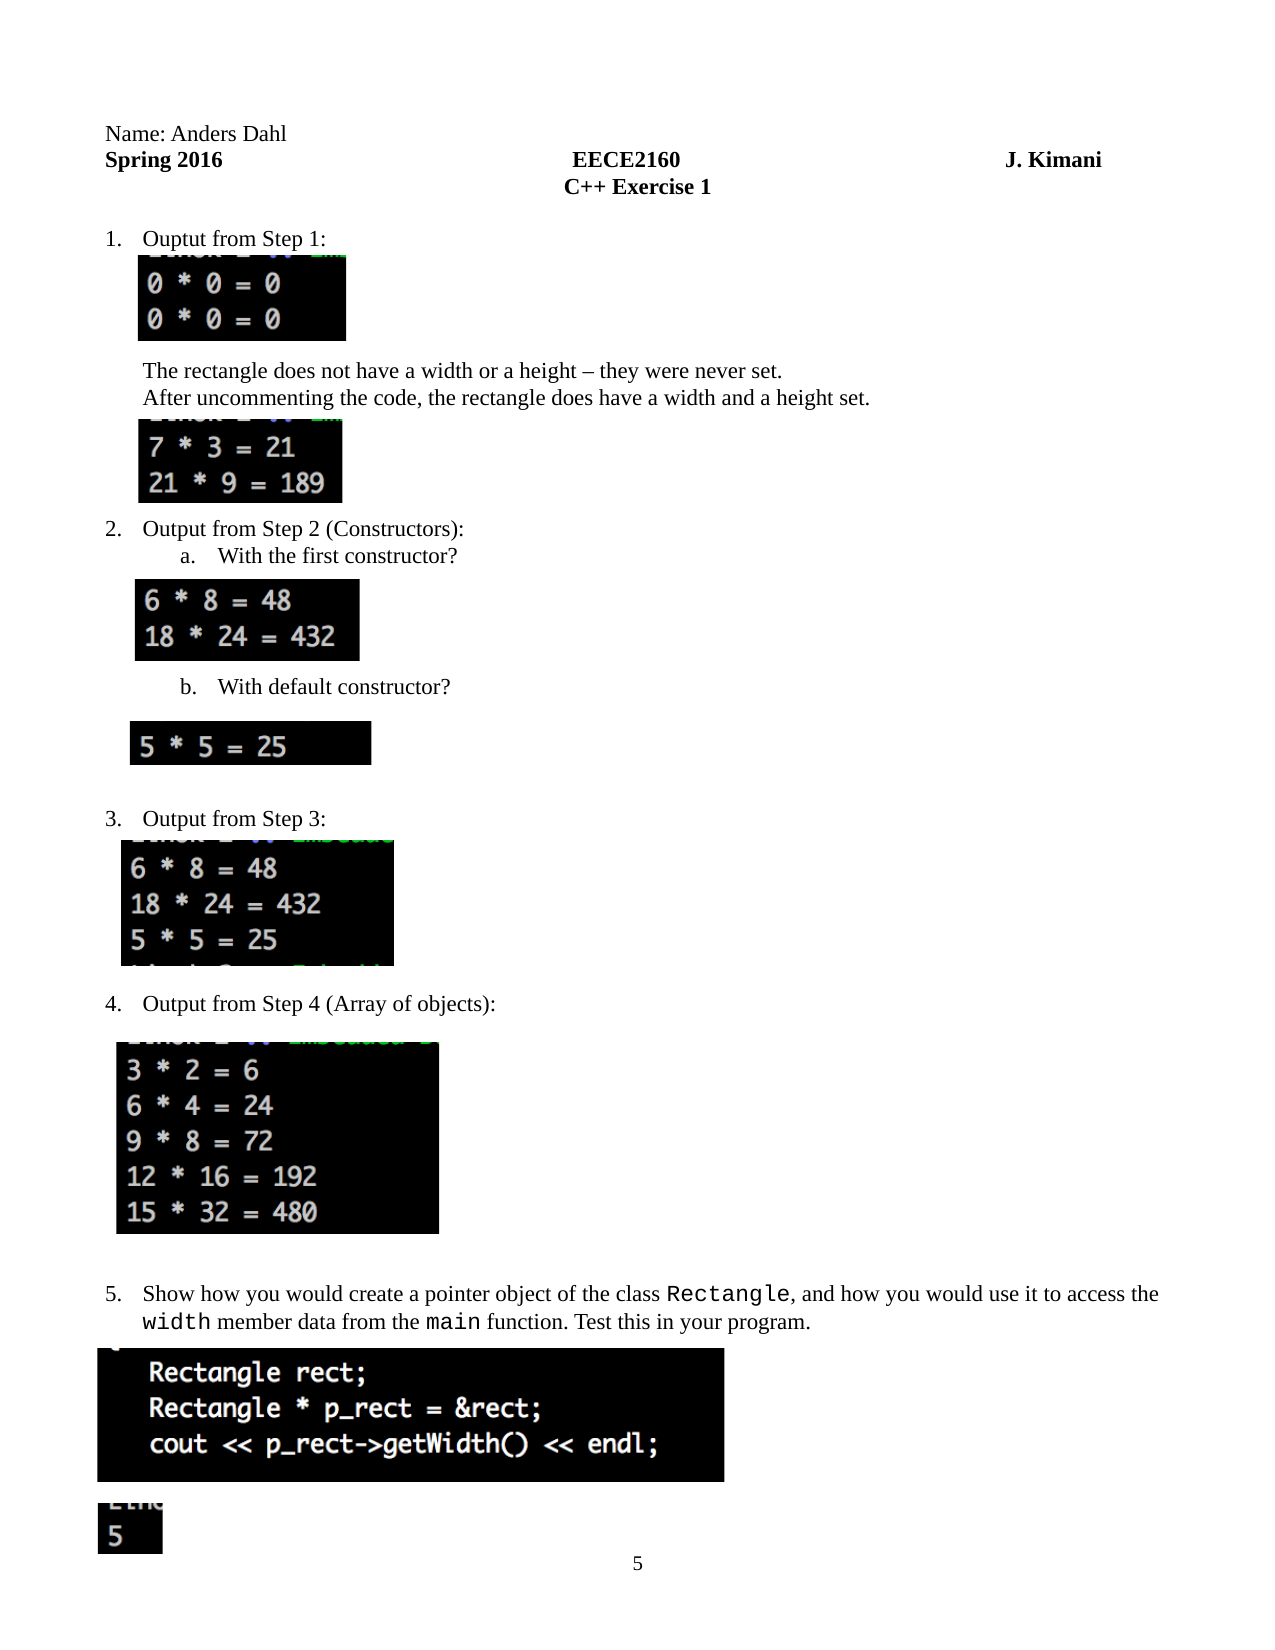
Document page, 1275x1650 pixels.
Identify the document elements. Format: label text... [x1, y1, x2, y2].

text C++ Exercise 1 [105, 173, 1170, 199]
picture [121, 840, 394, 966]
text The rectangle does not have a width or a height – they were never set. [142, 357, 1170, 383]
list Output from Step 4 (Array of objects): [105, 990, 1170, 1016]
list With the first constructor? [180, 542, 1170, 568]
text After uncommenting the code, the rectangle does have a width and a height set. [142, 383, 1170, 410]
picture [97, 1348, 725, 1482]
subtitle Spring 2016 EECE2160 J. Kimani [105, 146, 1170, 173]
picture [129, 721, 372, 765]
picture [134, 579, 360, 661]
list Output from Step 2 (Constructors): [105, 515, 1170, 542]
list Output from Step 3: [105, 805, 1170, 832]
list Show how you would create a pointer object of the class Rectangle, and how you would use it to access the width member data from the main function. Test this in your program. [105, 1279, 1170, 1336]
picture [138, 419, 343, 503]
text Name: Anders Dahl [105, 120, 1170, 146]
list With default constructor? [180, 673, 1170, 700]
list Ouptut from Step 1: [105, 225, 1170, 252]
picture [116, 1042, 440, 1234]
picture [137, 255, 347, 341]
picture [97, 1503, 163, 1554]
